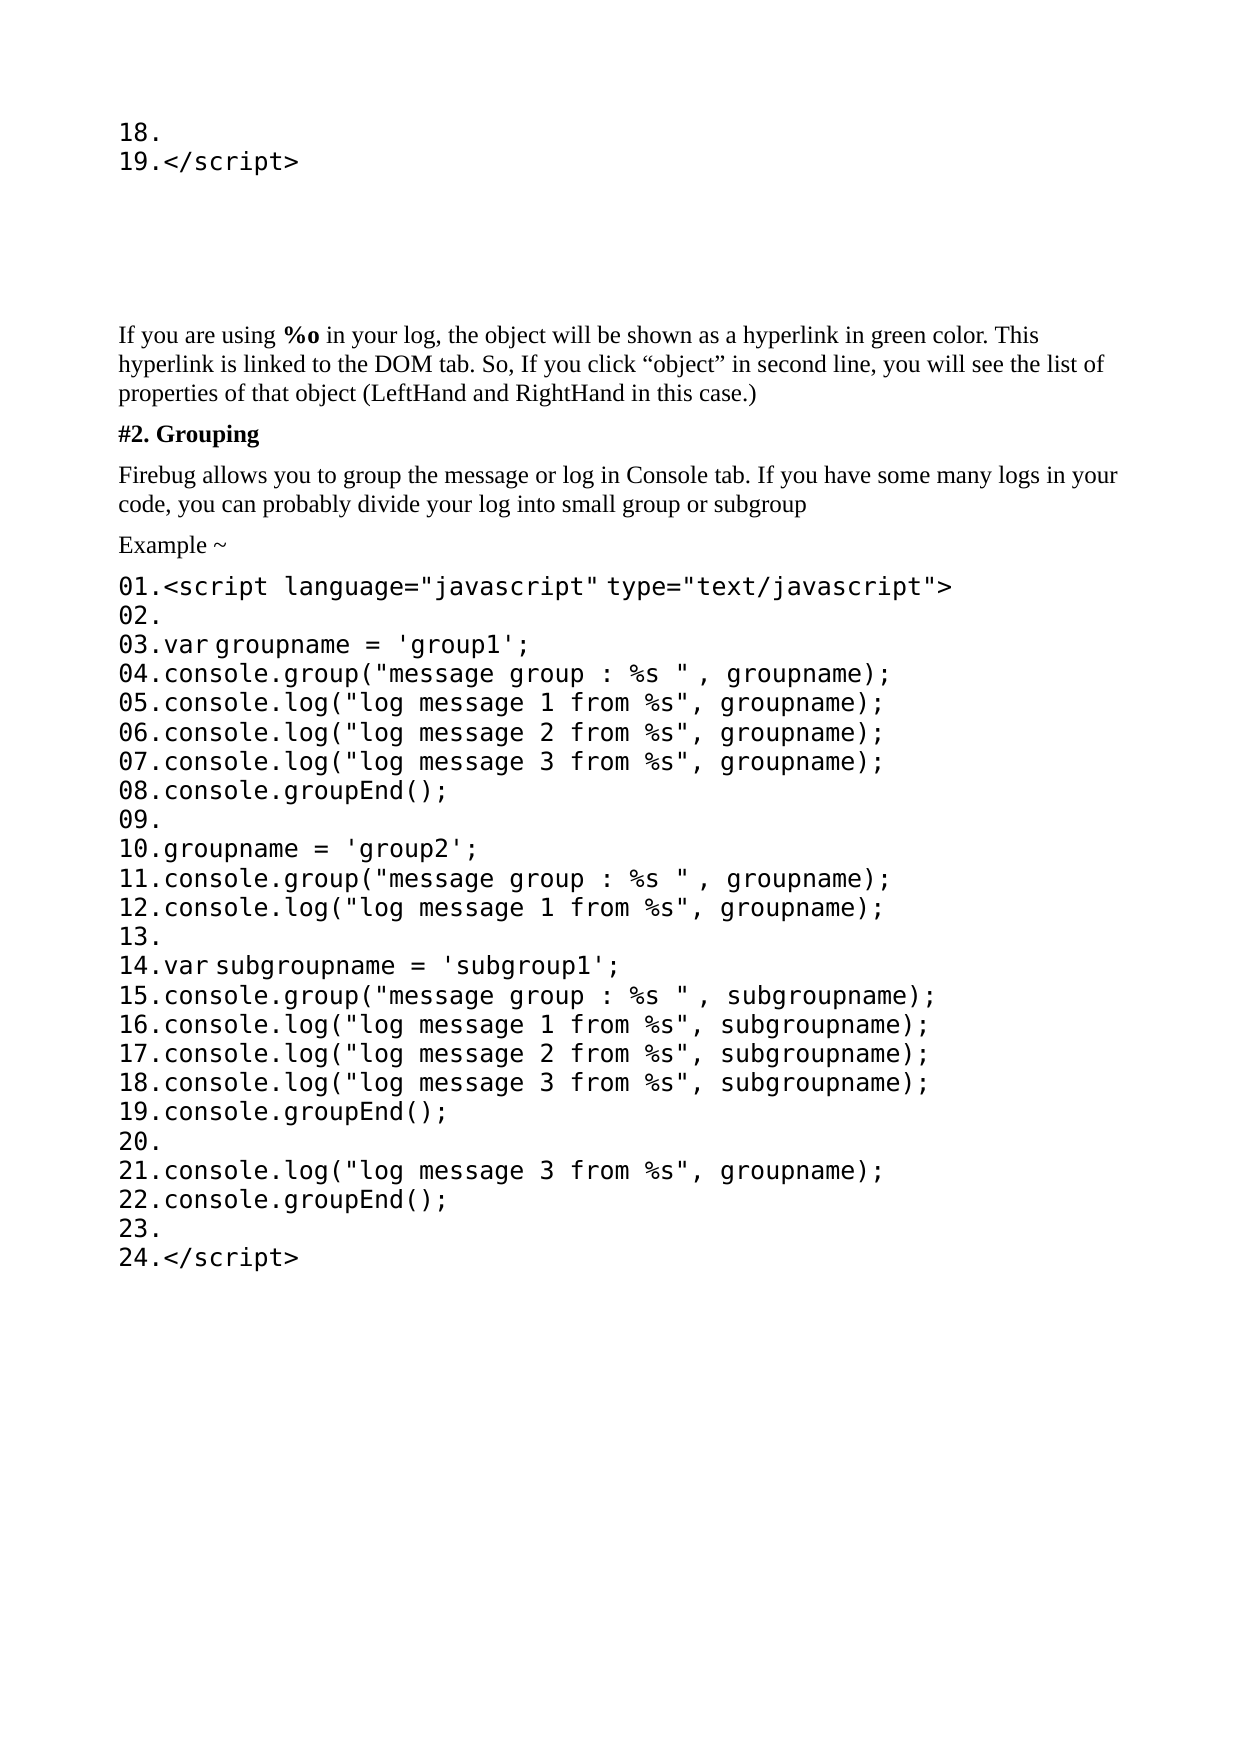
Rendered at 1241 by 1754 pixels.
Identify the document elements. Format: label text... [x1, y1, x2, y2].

text 07.console.log("log message 3 from %s", groupname); [118, 747, 1122, 776]
text 05.console.log("log message 1 from %s", groupname); [118, 689, 1122, 718]
text 13. [118, 922, 1122, 951]
text Firebug allows you to group the message or log in Console tab. If you have some many logs in your code, you can probably divide your log into small group or subgroup [118, 460, 1122, 518]
text 12.console.log("log message 1 from %s", groupname); [118, 893, 1122, 922]
text 03.var groupname = 'group1'; [118, 630, 1122, 659]
text 18. [118, 118, 1122, 147]
text 08.console.groupEnd(); [118, 776, 1122, 805]
text 19.</script> [118, 147, 1122, 177]
text 02. [118, 601, 1122, 630]
text 19.console.groupEnd(); [118, 1097, 1122, 1127]
text #2. Grouping [118, 419, 1122, 448]
text 22.console.groupEnd(); [118, 1185, 1122, 1214]
text 17.console.log("log message 2 from %s", subgroupname); [118, 1039, 1122, 1068]
text 23. [118, 1214, 1122, 1243]
text 15.console.group("message group : %s " , subgroupname); [118, 981, 1122, 1010]
text 06.console.log("log message 2 from %s", groupname); [118, 718, 1122, 747]
text 14.var subgroupname = 'subgroup1'; [118, 951, 1122, 981]
text 04.console.group("message group : %s " , groupname); [118, 659, 1122, 689]
text Example ~ [118, 530, 1122, 559]
text 20. [118, 1127, 1122, 1156]
text 24.</script> [118, 1243, 1122, 1273]
text 18.console.log("log message 3 from %s", subgroupname); [118, 1068, 1122, 1097]
text 16.console.log("log message 1 from %s", subgroupname); [118, 1010, 1122, 1039]
text 11.console.group("message group : %s " , groupname); [118, 864, 1122, 893]
text 09. [118, 805, 1122, 834]
text 21.console.log("log message 3 from %s", groupname); [118, 1156, 1122, 1185]
text 01.<script language="javascript" type="text/javascript"> [118, 572, 1122, 601]
text 10.groupname = 'group2'; [118, 834, 1122, 864]
text If you are using %o in your log, the object will be shown as a hyperlink in green color. This hyperlink is linked to the DOM tab. So, If you click “object” in second line, you will see the list of properties of that object (LeftHand and RightHand in this case.) [118, 320, 1122, 407]
